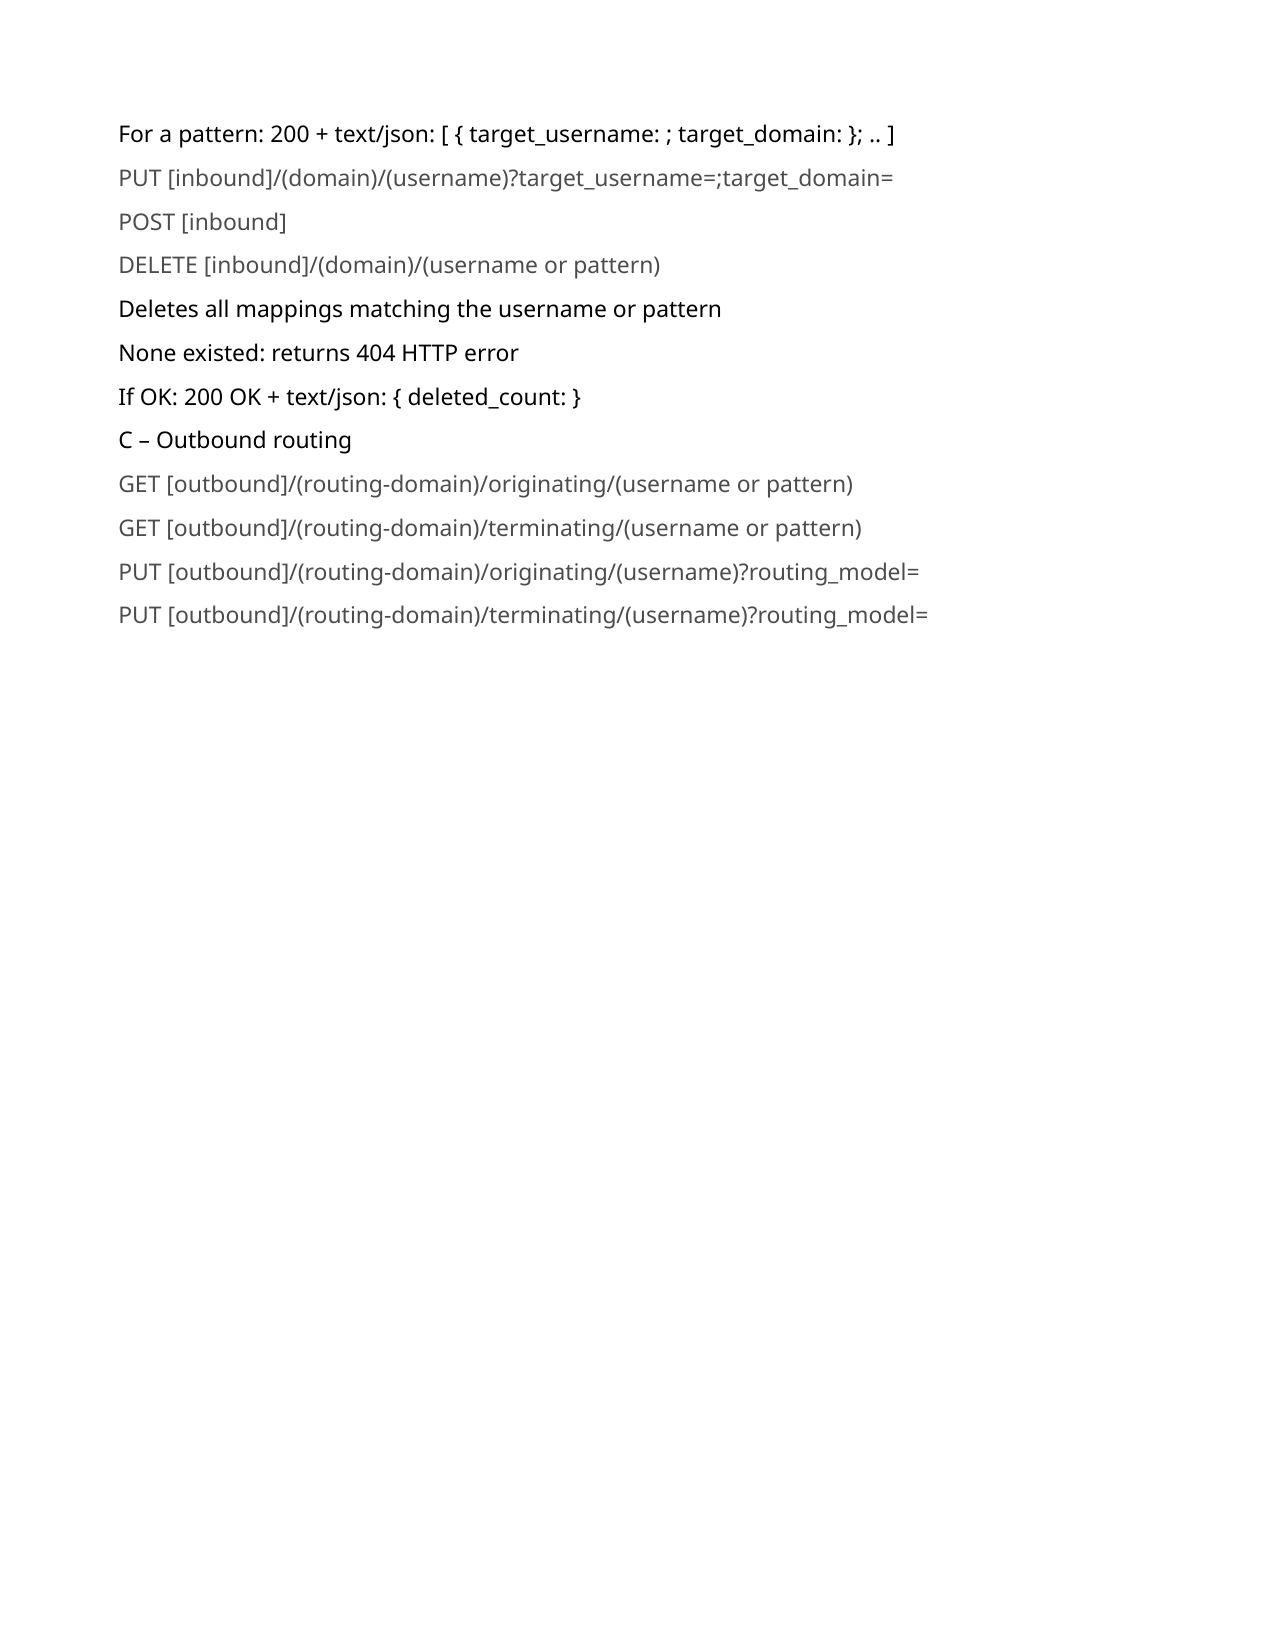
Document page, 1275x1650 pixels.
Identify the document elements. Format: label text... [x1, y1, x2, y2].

text Deletes all mappings matching the username or pattern [118, 293, 1157, 324]
subtitle GET [outbound]/(routing-domain)/originating/(username or pattern) [118, 468, 1157, 499]
text C – Outbound routing [118, 424, 1157, 456]
subtitle PUT [inbound]/(domain)/(username)?target_username=;target_domain= [118, 162, 1157, 193]
text If OK: 200 OK + text/json: { deleted_count: } [118, 381, 1157, 412]
subtitle POST [inbound] [118, 206, 1157, 237]
subtitle GET [outbound]/(routing-domain)/terminating/(username or pattern) [118, 512, 1157, 543]
subtitle PUT [outbound]/(routing-domain)/originating/(username)?routing_model= [118, 556, 1157, 587]
text For a pattern: 200 + text/json: [ { target_username: ; target_domain: }; .. ] [118, 118, 1157, 149]
subtitle PUT [outbound]/(routing-domain)/terminating/(username)?routing_model= [118, 599, 1157, 631]
subtitle DELETE [inbound]/(domain)/(username or pattern) [118, 249, 1157, 281]
text None existed: returns 404 HTTP error [118, 337, 1157, 368]
